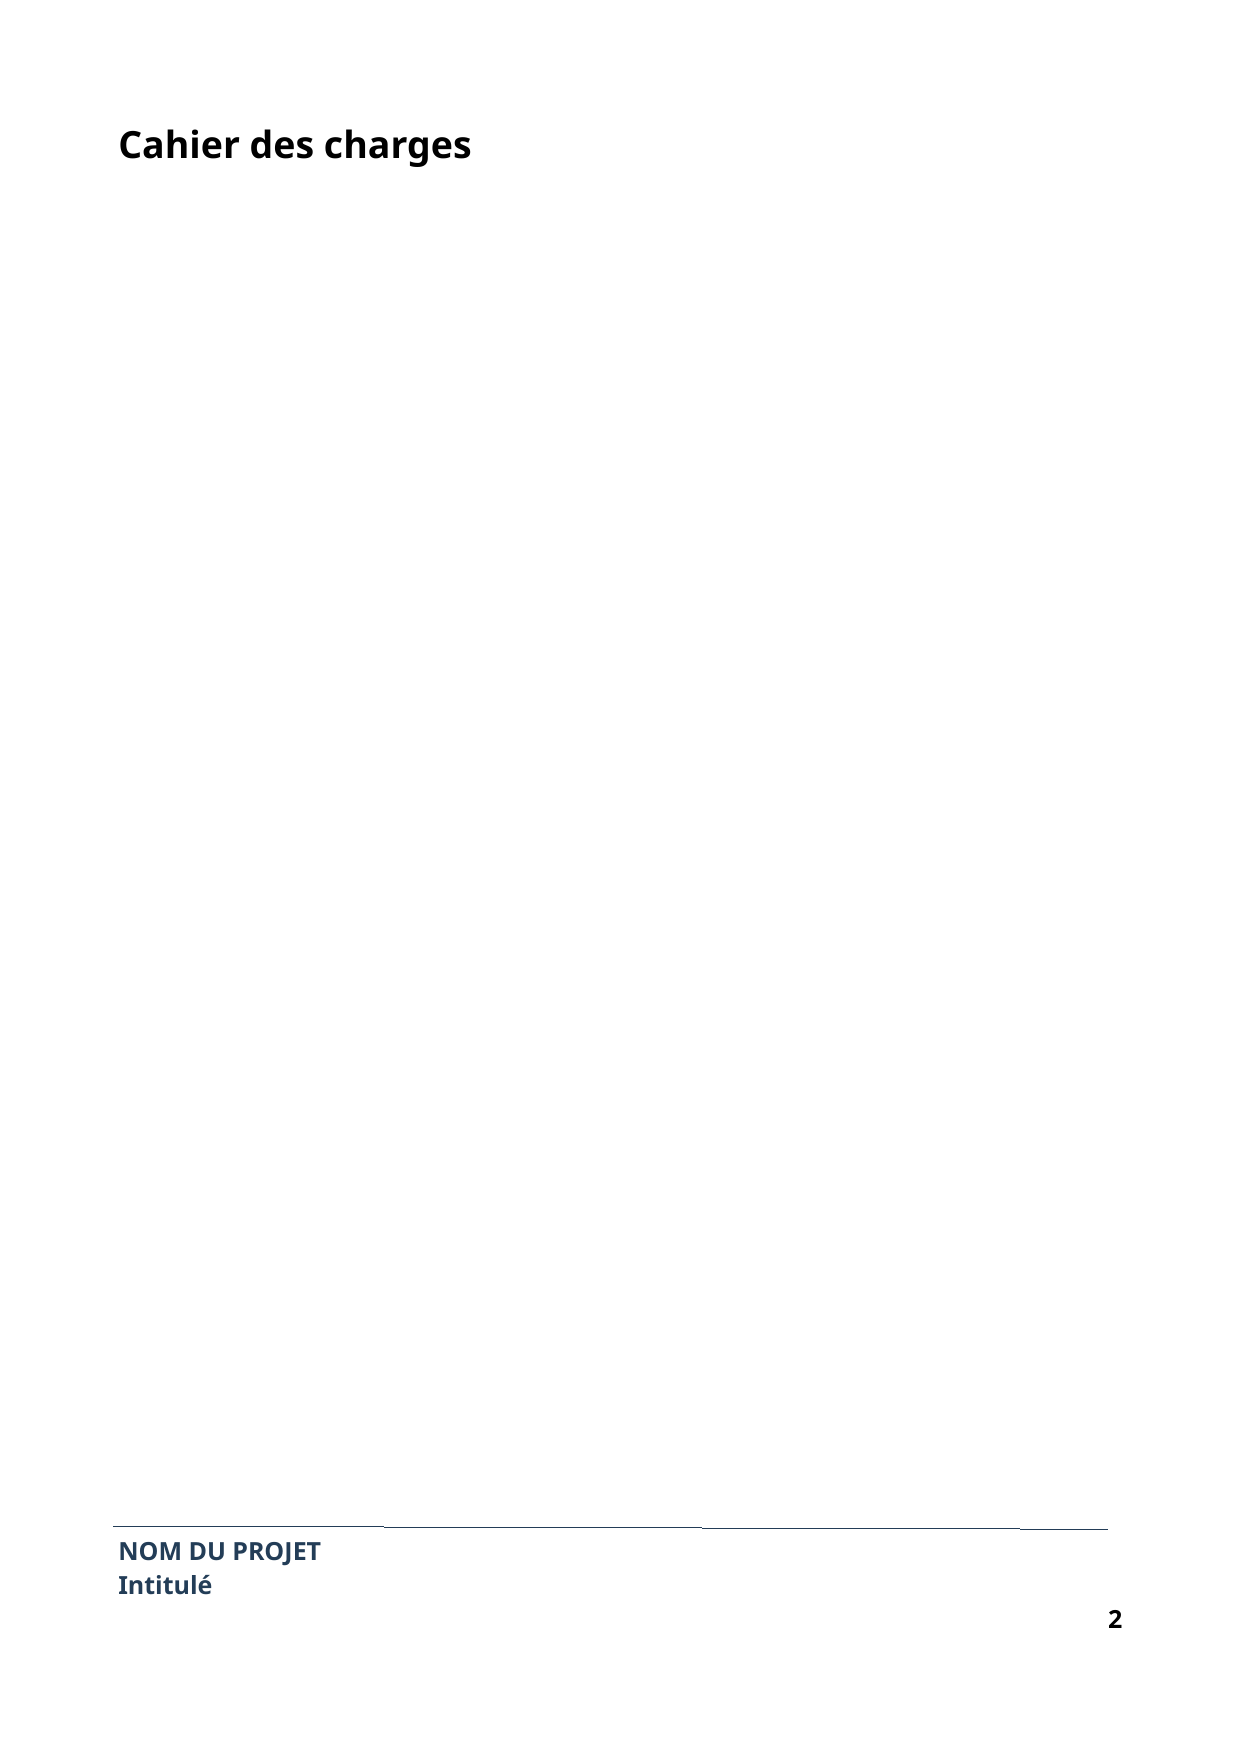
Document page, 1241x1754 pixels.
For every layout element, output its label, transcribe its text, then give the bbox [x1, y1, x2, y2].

text Cahier des charges [118, 118, 1122, 169]
